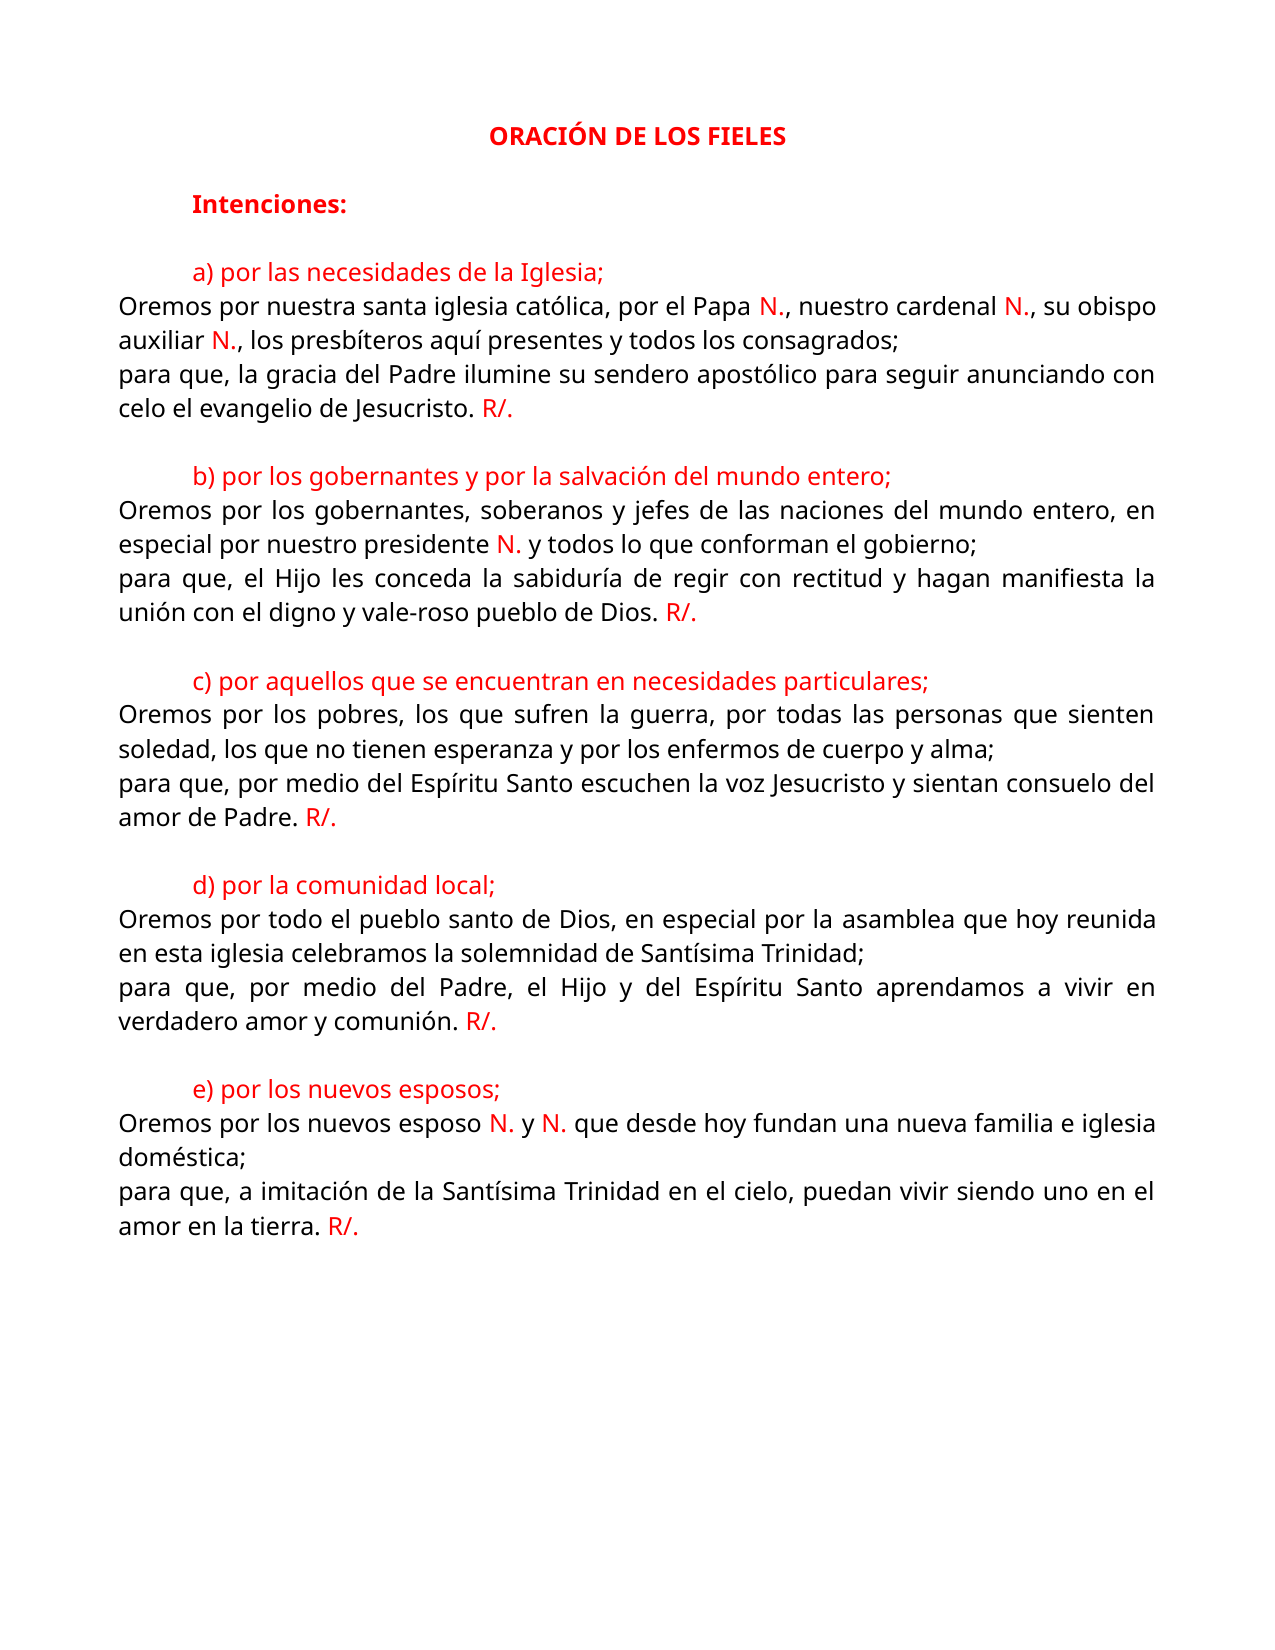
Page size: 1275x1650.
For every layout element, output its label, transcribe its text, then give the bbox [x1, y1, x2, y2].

text para que, por medio del Espíritu Santo escuchen la voz Jesucristo y sientan consuelo del amor de Padre. R/. [118, 765, 1157, 833]
text Intenciones: [118, 186, 1157, 220]
text Oremos por nuestra santa iglesia católica, por el Papa N., nuestro cardenal N., su obispo auxiliar N., los presbíteros aquí presentes y todos los consagrados; [118, 288, 1157, 357]
text c) por aquellos que se encuentran en necesidades particulares; [118, 663, 1157, 697]
text e) por los nuevos esposos; [118, 1072, 1157, 1106]
text d) por la comunidad local; [118, 867, 1157, 902]
text Oremos por los pobres, los que sufren la guerra, por todas las personas que sienten soledad, los que no tienen esperanza y por los enfermos de cuerpo y alma; [118, 697, 1157, 765]
text para que, a imitación de la Santísima Trinidad en el cielo, puedan vivir siendo uno en el amor en la tierra. R/. [118, 1174, 1157, 1242]
text Oremos por todo el pueblo santo de Dios, en especial por la asamblea que hoy reunida en esta iglesia celebramos la solemnidad de Santísima Trinidad; [118, 902, 1157, 970]
text para que, el Hijo les conceda la sabiduría de regir con rectitud y hagan manifiesta la unión con el digno y vale-roso pueblo de Dios. R/. [118, 561, 1157, 629]
text Oremos por los gobernantes, soberanos y jefes de las naciones del mundo entero, en especial por nuestro presidente N. y todos lo que conforman el gobierno; [118, 493, 1157, 561]
text ORACIÓN DE LOS FIELES [118, 118, 1157, 152]
text para que, por medio del Padre, el Hijo y del Espíritu Santo aprendamos a vivir en verdadero amor y comunión. R/. [118, 970, 1157, 1038]
text Oremos por los nuevos esposo N. y N. que desde hoy fundan una nueva familia e iglesia doméstica; [118, 1106, 1157, 1174]
text b) por los gobernantes y por la salvación del mundo entero; [118, 459, 1157, 493]
text a) por las necesidades de la Iglesia; [118, 254, 1157, 288]
text para que, la gracia del Padre ilumine su sendero apostólico para seguir anunciando con celo el evangelio de Jesucristo. R/. [118, 357, 1157, 425]
